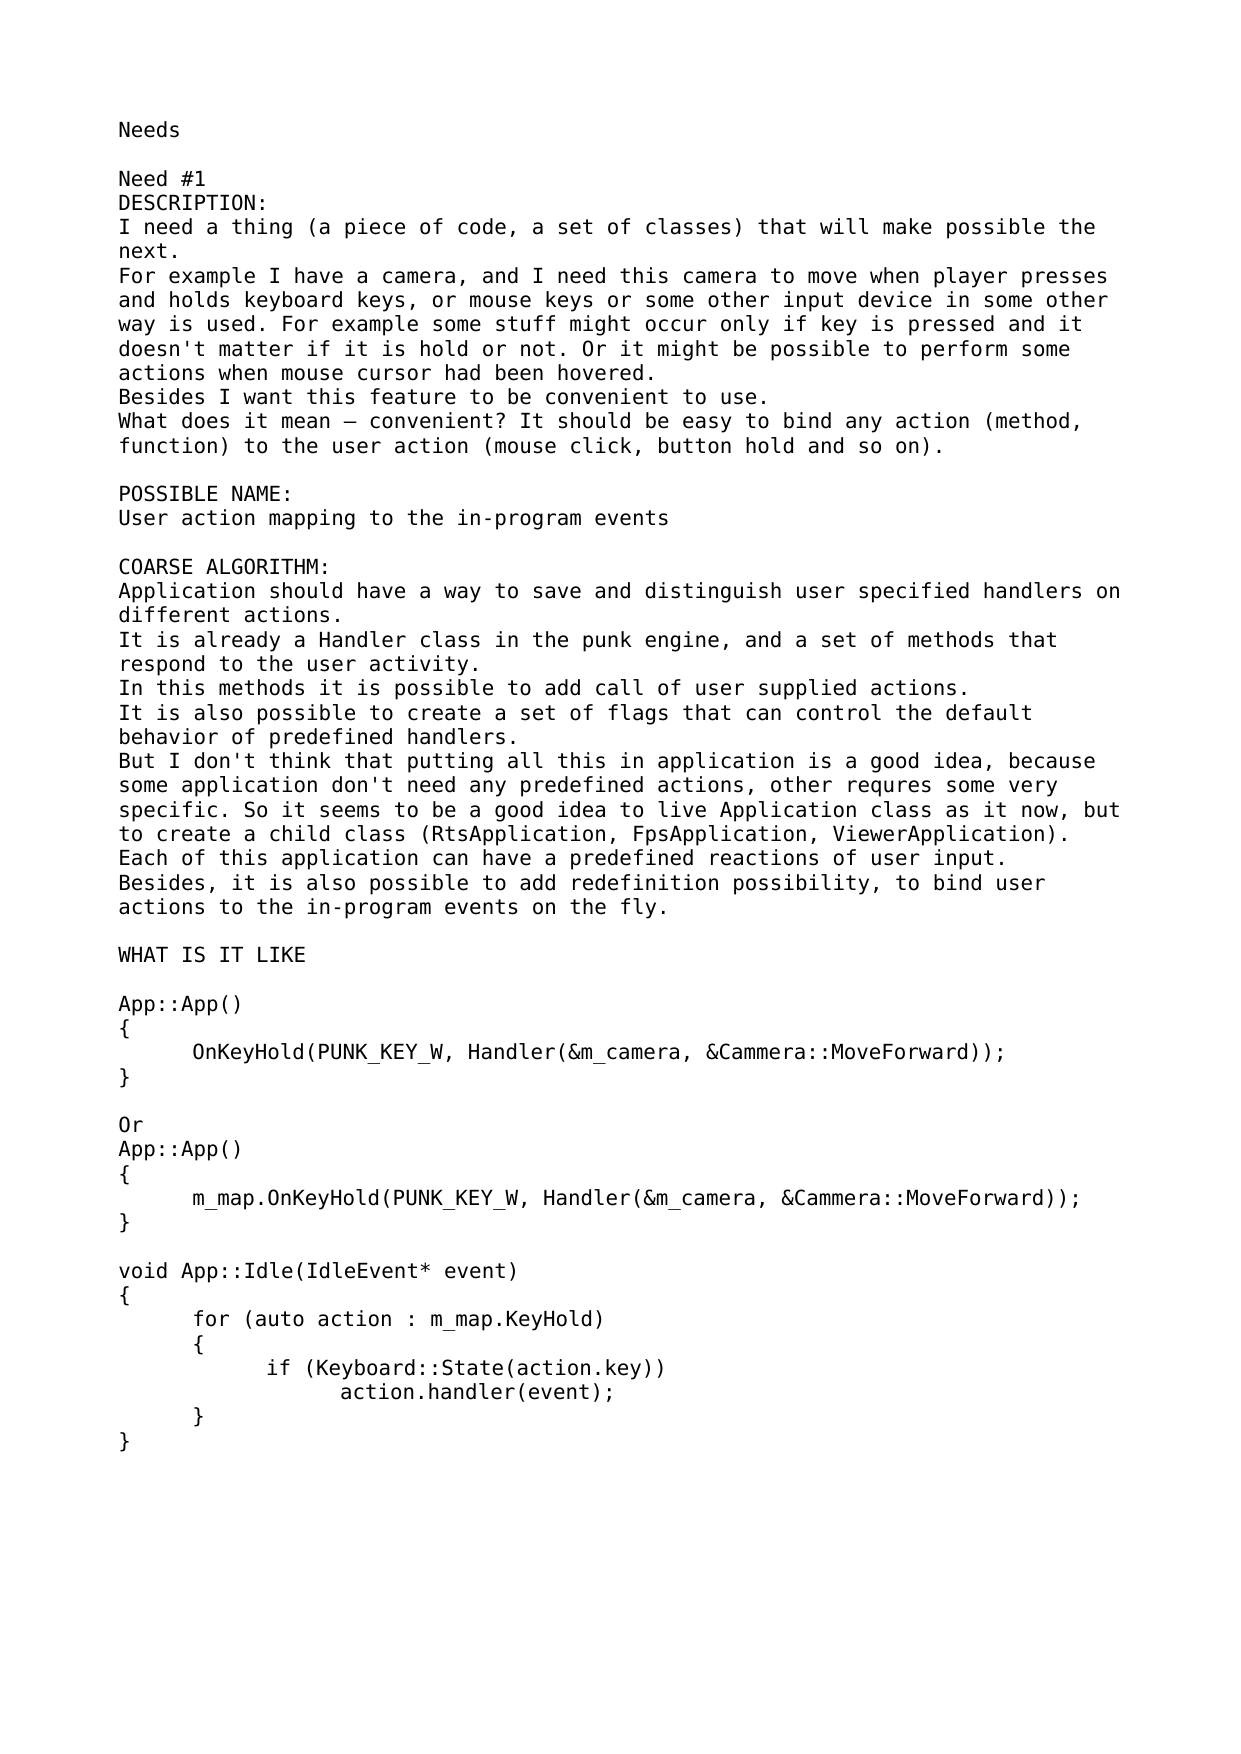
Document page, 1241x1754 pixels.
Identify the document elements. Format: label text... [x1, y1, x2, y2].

text Application should have a way to save and distinguish user specified handlers on different actions. [118, 579, 1122, 628]
text } [118, 1210, 1122, 1234]
text void App::Idle(IdleEvent* event) [118, 1259, 1122, 1283]
text for (auto action : m_map.KeyHold) [118, 1307, 1122, 1332]
text WHAT IS IT LIKE [118, 943, 1122, 968]
text POSSIBLE NAME: [118, 482, 1122, 506]
text It is already a Handler class in the punk engine, and a set of methods that respond to the user activity. [118, 628, 1122, 676]
text { [118, 1332, 1122, 1356]
text DESCRIPTION: [118, 191, 1122, 215]
text What does it mean – convenient? It should be easy to bind any action (method, function) to the user action (mouse click, button hold and so on). [118, 409, 1122, 458]
text App::App() [118, 1137, 1122, 1162]
text For example I have a camera, and I need this camera to move when player presses and holds keyboard keys, or mouse keys or some other input device in some other way is used. For example some stuff might occur only if key is pressed and it doesn't matter if it is hold or not. Or it might be possible to perform some actions when mouse cursor had been hovered. [118, 264, 1122, 385]
text { [118, 1283, 1122, 1307]
text App::App() [118, 992, 1122, 1016]
text User action mapping to the in-program events [118, 506, 1122, 531]
text COARSE ALGORITHM: [118, 555, 1122, 579]
text Besides, it is also possible to add redefinition possibility, to bind user actions to the in-program events on the fly. [118, 871, 1122, 919]
text } [118, 1065, 1122, 1089]
text Needs [118, 118, 1122, 142]
text } [118, 1404, 1122, 1429]
text Besides I want this feature to be convenient to use. [118, 385, 1122, 409]
text But I don't think that putting all this in application is a good idea, because some application don't need any predefined actions, other requres some very specific. So it seems to be a good idea to live Application class as it now, but to create a child class (RtsApplication, FpsApplication, ViewerApplication). Each of this application can have a predefined reactions of user input. [118, 749, 1122, 871]
text Need #1 [118, 167, 1122, 191]
text m_map.OnKeyHold(PUNK_KEY_W, Handler(&m_camera, &Cammera::MoveForward)); [118, 1186, 1122, 1210]
text It is also possible to create a set of flags that can control the default behavior of predefined handlers. [118, 701, 1122, 749]
text In this methods it is possible to add call of user supplied actions. [118, 676, 1122, 701]
text Or [118, 1113, 1122, 1137]
text if (Keyboard::State(action.key)) [118, 1356, 1122, 1380]
text OnKeyHold(PUNK_KEY_W, Handler(&m_camera, &Cammera::MoveForward)); [118, 1040, 1122, 1065]
text I need a thing (a piece of code, a set of classes) that will make possible the next. [118, 215, 1122, 264]
text action.handler(event); [118, 1380, 1122, 1404]
text { [118, 1016, 1122, 1040]
text { [118, 1162, 1122, 1186]
text } [118, 1429, 1122, 1453]
